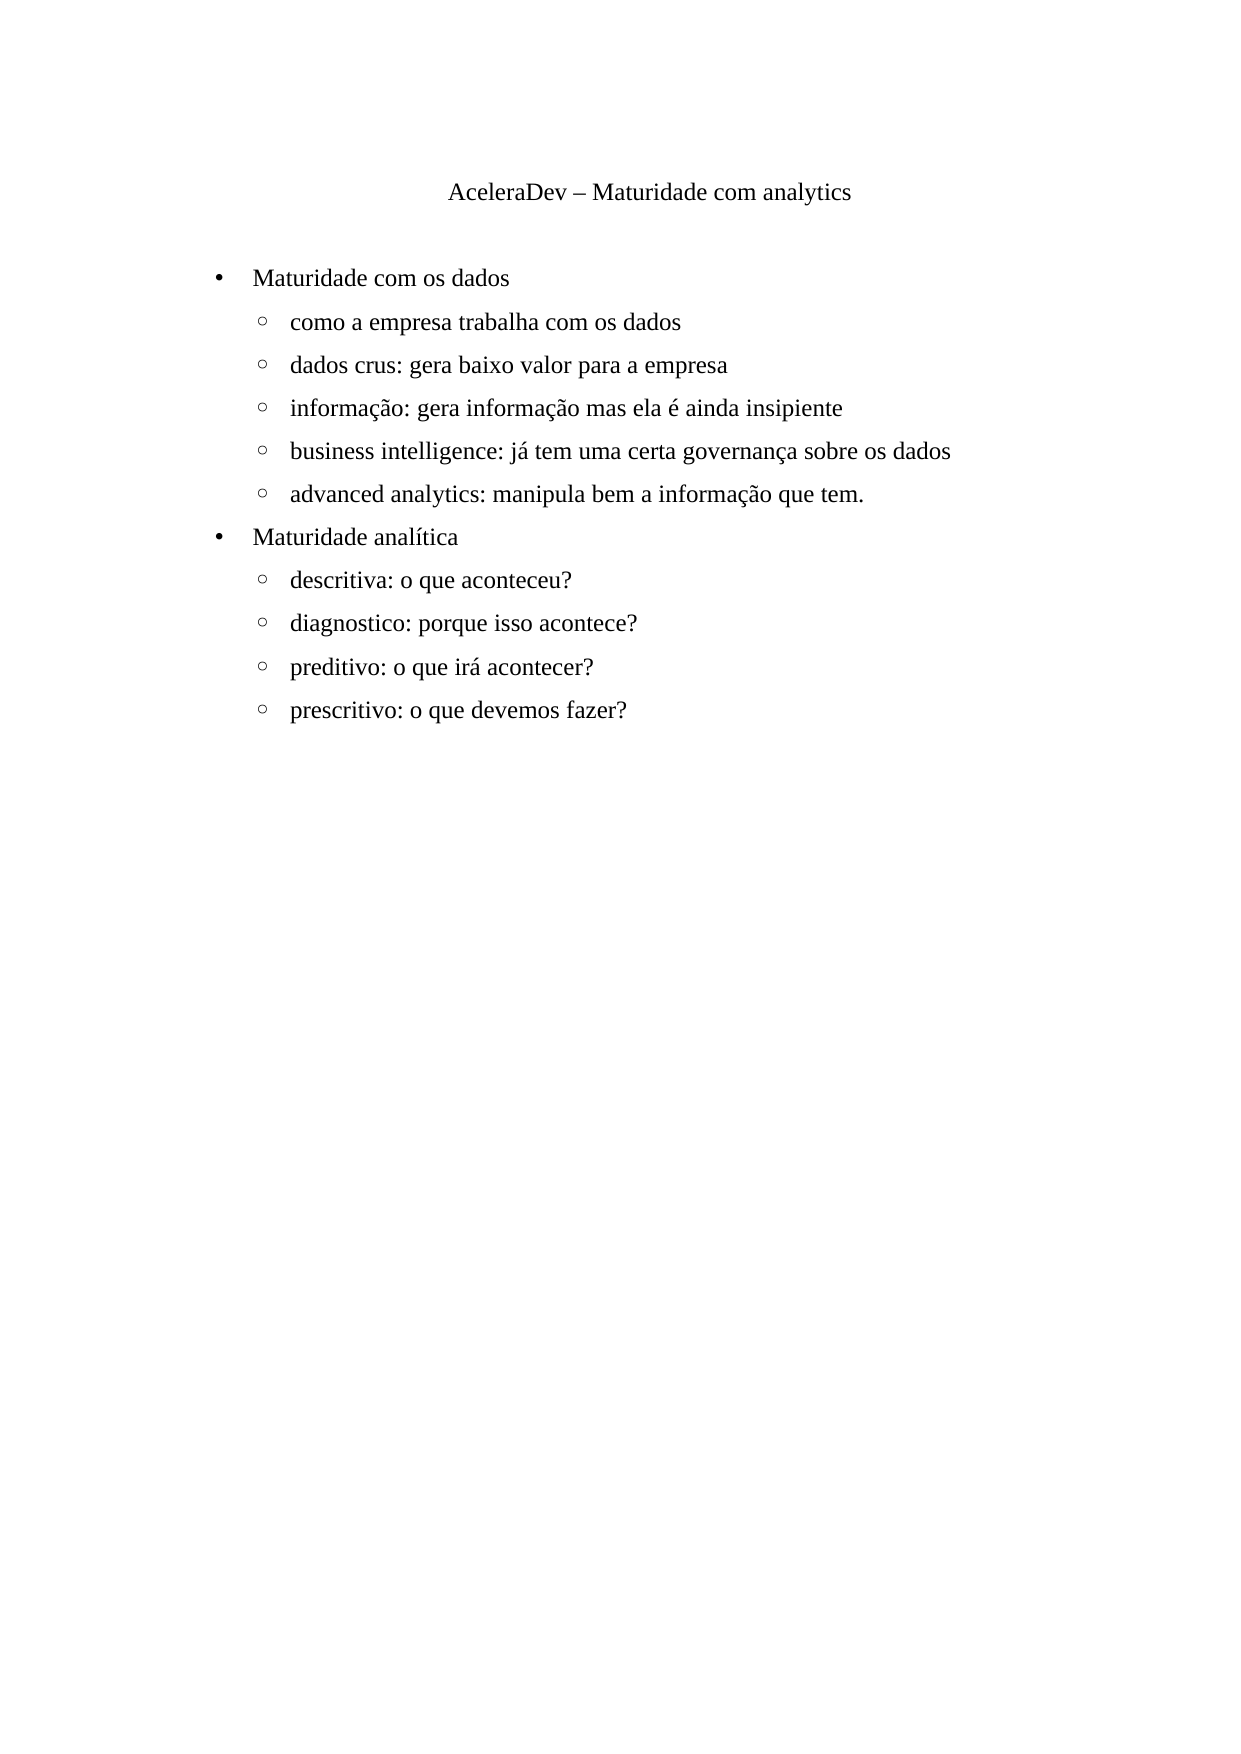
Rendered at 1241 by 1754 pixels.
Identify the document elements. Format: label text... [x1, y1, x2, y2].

text AceleraDev – Maturidade com analytics [177, 177, 1122, 206]
list diagnostico: porque isso acontece? [252, 608, 1122, 637]
list descritiva: o que aconteceu? [252, 565, 1122, 594]
list dados crus: gera baixo valor para a empresa [252, 350, 1122, 378]
list advanced analytics: manipula bem a informação que tem. [252, 479, 1122, 508]
list informação: gera informação mas ela é ainda insipiente [252, 393, 1122, 422]
list Maturidade analítica [215, 522, 1122, 551]
list preditivo: o que irá acontecer? [252, 652, 1122, 680]
list como a empresa trabalha com os dados [252, 307, 1122, 335]
list Maturidade com os dados [215, 263, 1122, 292]
list business intelligence: já tem uma certa governança sobre os dados [252, 436, 1122, 465]
list prescritivo: o que devemos fazer? [252, 695, 1122, 723]
